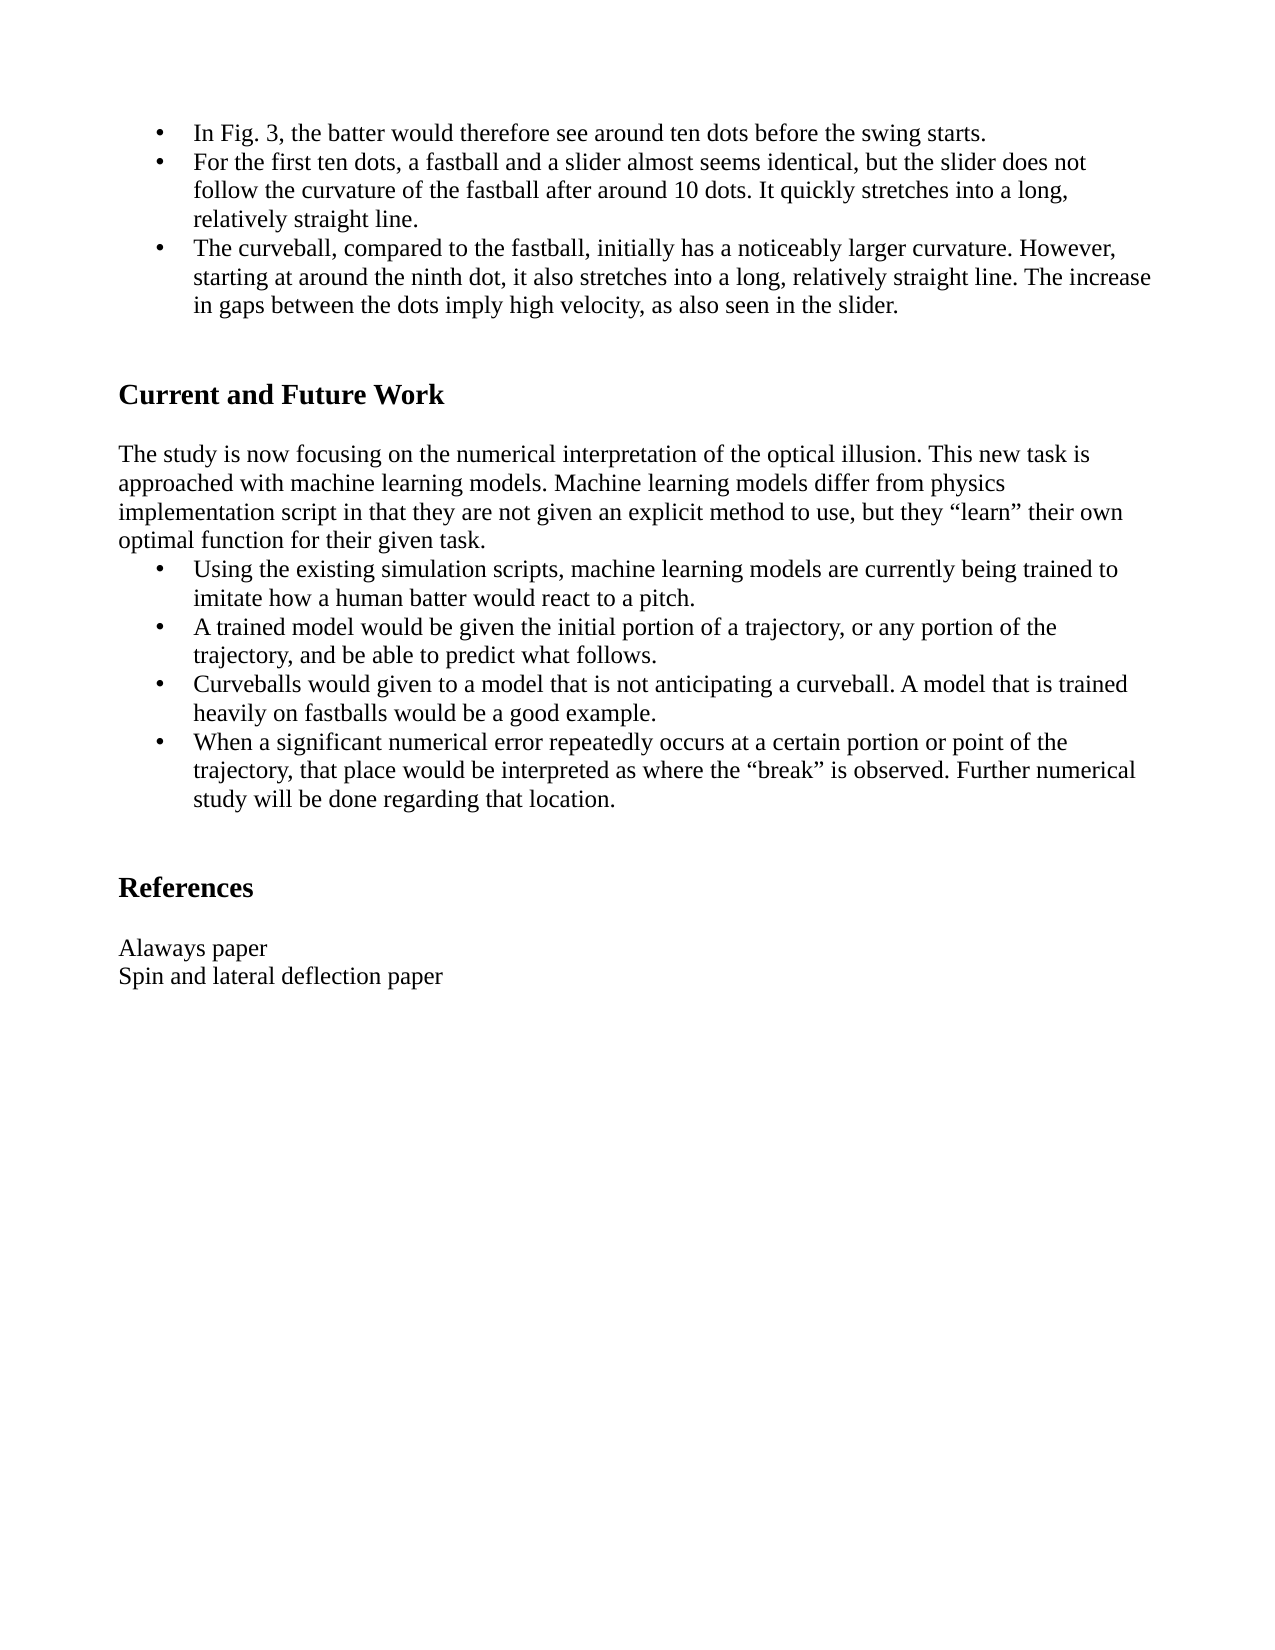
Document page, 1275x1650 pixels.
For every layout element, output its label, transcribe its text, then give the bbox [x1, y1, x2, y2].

list For the first ten dots, a fastball and a slider almost seems identical, but the slider does not follow the curvature of the fastball after around 10 dots. It quickly stretches into a long, relatively straight line. [156, 147, 1157, 233]
text Current and Future Work [118, 377, 1157, 410]
list In Fig. 3, the batter would therefore see around ten dots before the swing starts. [156, 118, 1157, 147]
text The study is now focusing on the numerical interpretation of the optical illusion. This new task is approached with machine learning models. Machine learning models differ from physics implementation script in that they are not given an explicit method to use, but they “learn” their own optimal function for their given task. [118, 439, 1157, 554]
text References [118, 870, 1157, 904]
list When a significant numerical error repeatedly occurs at a certain portion or point of the trajectory, that place would be interpreted as where the “break” is observed. Further numerical study will be done regarding that location. [156, 727, 1157, 813]
list A trained model would be given the initial portion of a trajectory, or any portion of the trajectory, and be able to predict what follows. [156, 612, 1157, 669]
text Spin and lateral deflection paper [118, 961, 1157, 990]
list Curveballs would given to a model that is not anticipating a curveball. A model that is trained heavily on fastballs would be a good example. [156, 669, 1157, 727]
list The curveball, compared to the fastball, initially has a noticeably larger curvature. However, starting at around the ninth dot, it also stretches into a long, relatively straight line. The increase in gaps between the dots imply high velocity, as also seen in the slider. [156, 233, 1157, 319]
list Using the existing simulation scripts, machine learning models are currently being trained to imitate how a human batter would react to a pitch. [156, 554, 1157, 612]
text Alaways paper [118, 933, 1157, 961]
